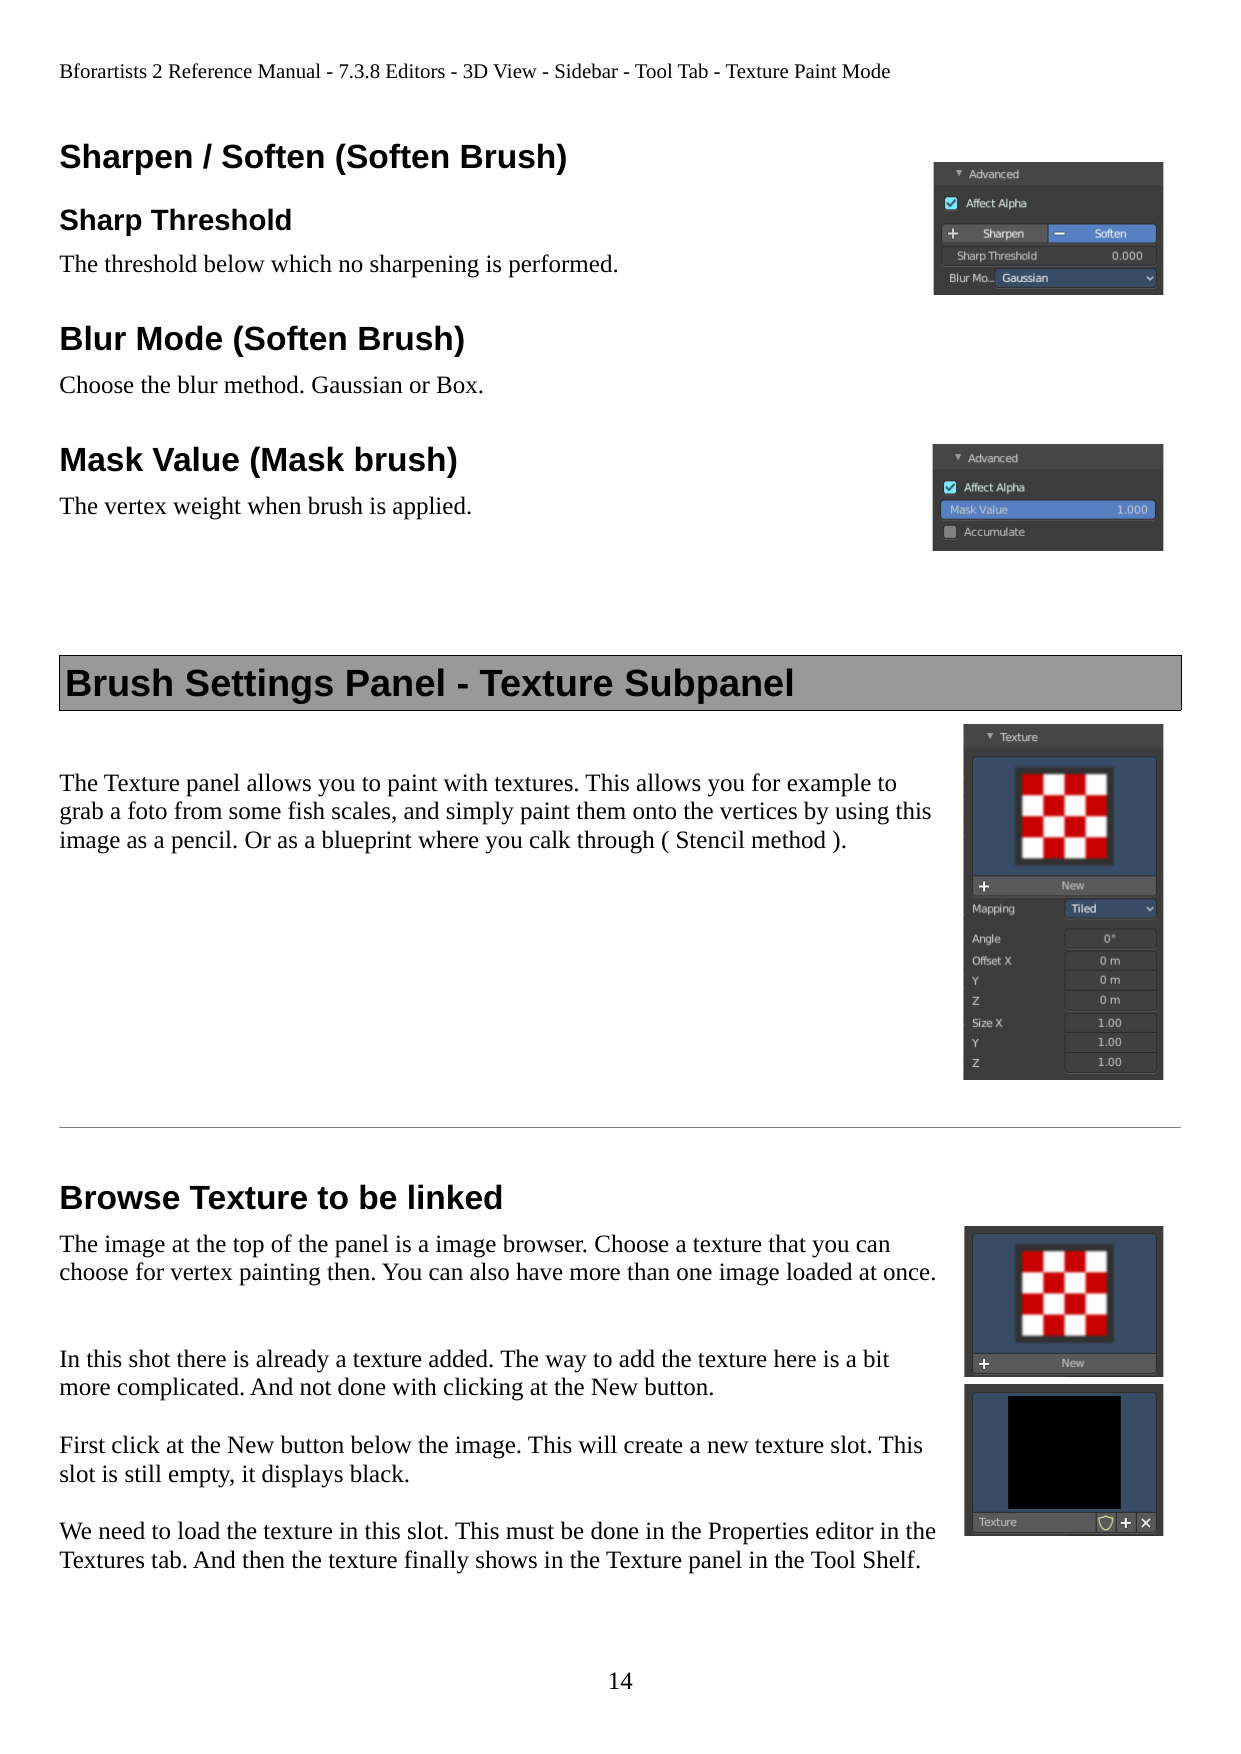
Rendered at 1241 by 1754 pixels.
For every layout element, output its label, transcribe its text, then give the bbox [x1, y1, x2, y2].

subtitle [1164, 202, 1181, 236]
picture [964, 1226, 1164, 1377]
text The threshold below which no sharpening is performed. [59, 249, 933, 277]
text The image at the top of the panel is a image browser. Choose a texture that you can choose for vertex painting then. You can also have more than one image loaded at once. [59, 1229, 964, 1286]
table_header Brush Settings Panel - Texture Subpanel [60, 656, 1181, 710]
subtitle Mask Value (Mask brush) [59, 439, 1181, 478]
subtitle Blur Mode (Soften Brush) [59, 318, 1181, 357]
text The vertex weight when brush is applied. [59, 491, 932, 519]
text In this shot there is already a texture added. The way to add the texture here is a bit more complicated. And not done with clicking at the New button. [59, 1344, 1181, 1401]
text Choose the blur method. Gaussian or Box. [59, 370, 1181, 398]
text First click at the New button below the image. This will create a new texture slot. This slot is still empty, it displays black. [59, 1430, 964, 1487]
subtitle Sharpen / Soften (Soften Brush) [59, 137, 1181, 175]
subtitle Browse Texture to be linked [59, 1178, 1181, 1216]
picture [964, 1384, 1164, 1536]
subtitle Sharp Threshold [59, 202, 933, 236]
text We need to load the texture in this slot. This must be done in the Properties editor in the Textures tab. And then the texture finally shows in the Texture panel in the Tool Shelf. [59, 1516, 1181, 1574]
picture [932, 444, 1164, 551]
picture [933, 162, 1164, 295]
picture [963, 724, 1164, 1080]
text The Texture panel allows you to paint with textures. This allows you for example to grab a foto from some fish scales, and simply paint them onto the vertices by using this image as a pencil. Or as a blueprint where you calk through ( Stencil method ). [59, 768, 963, 854]
